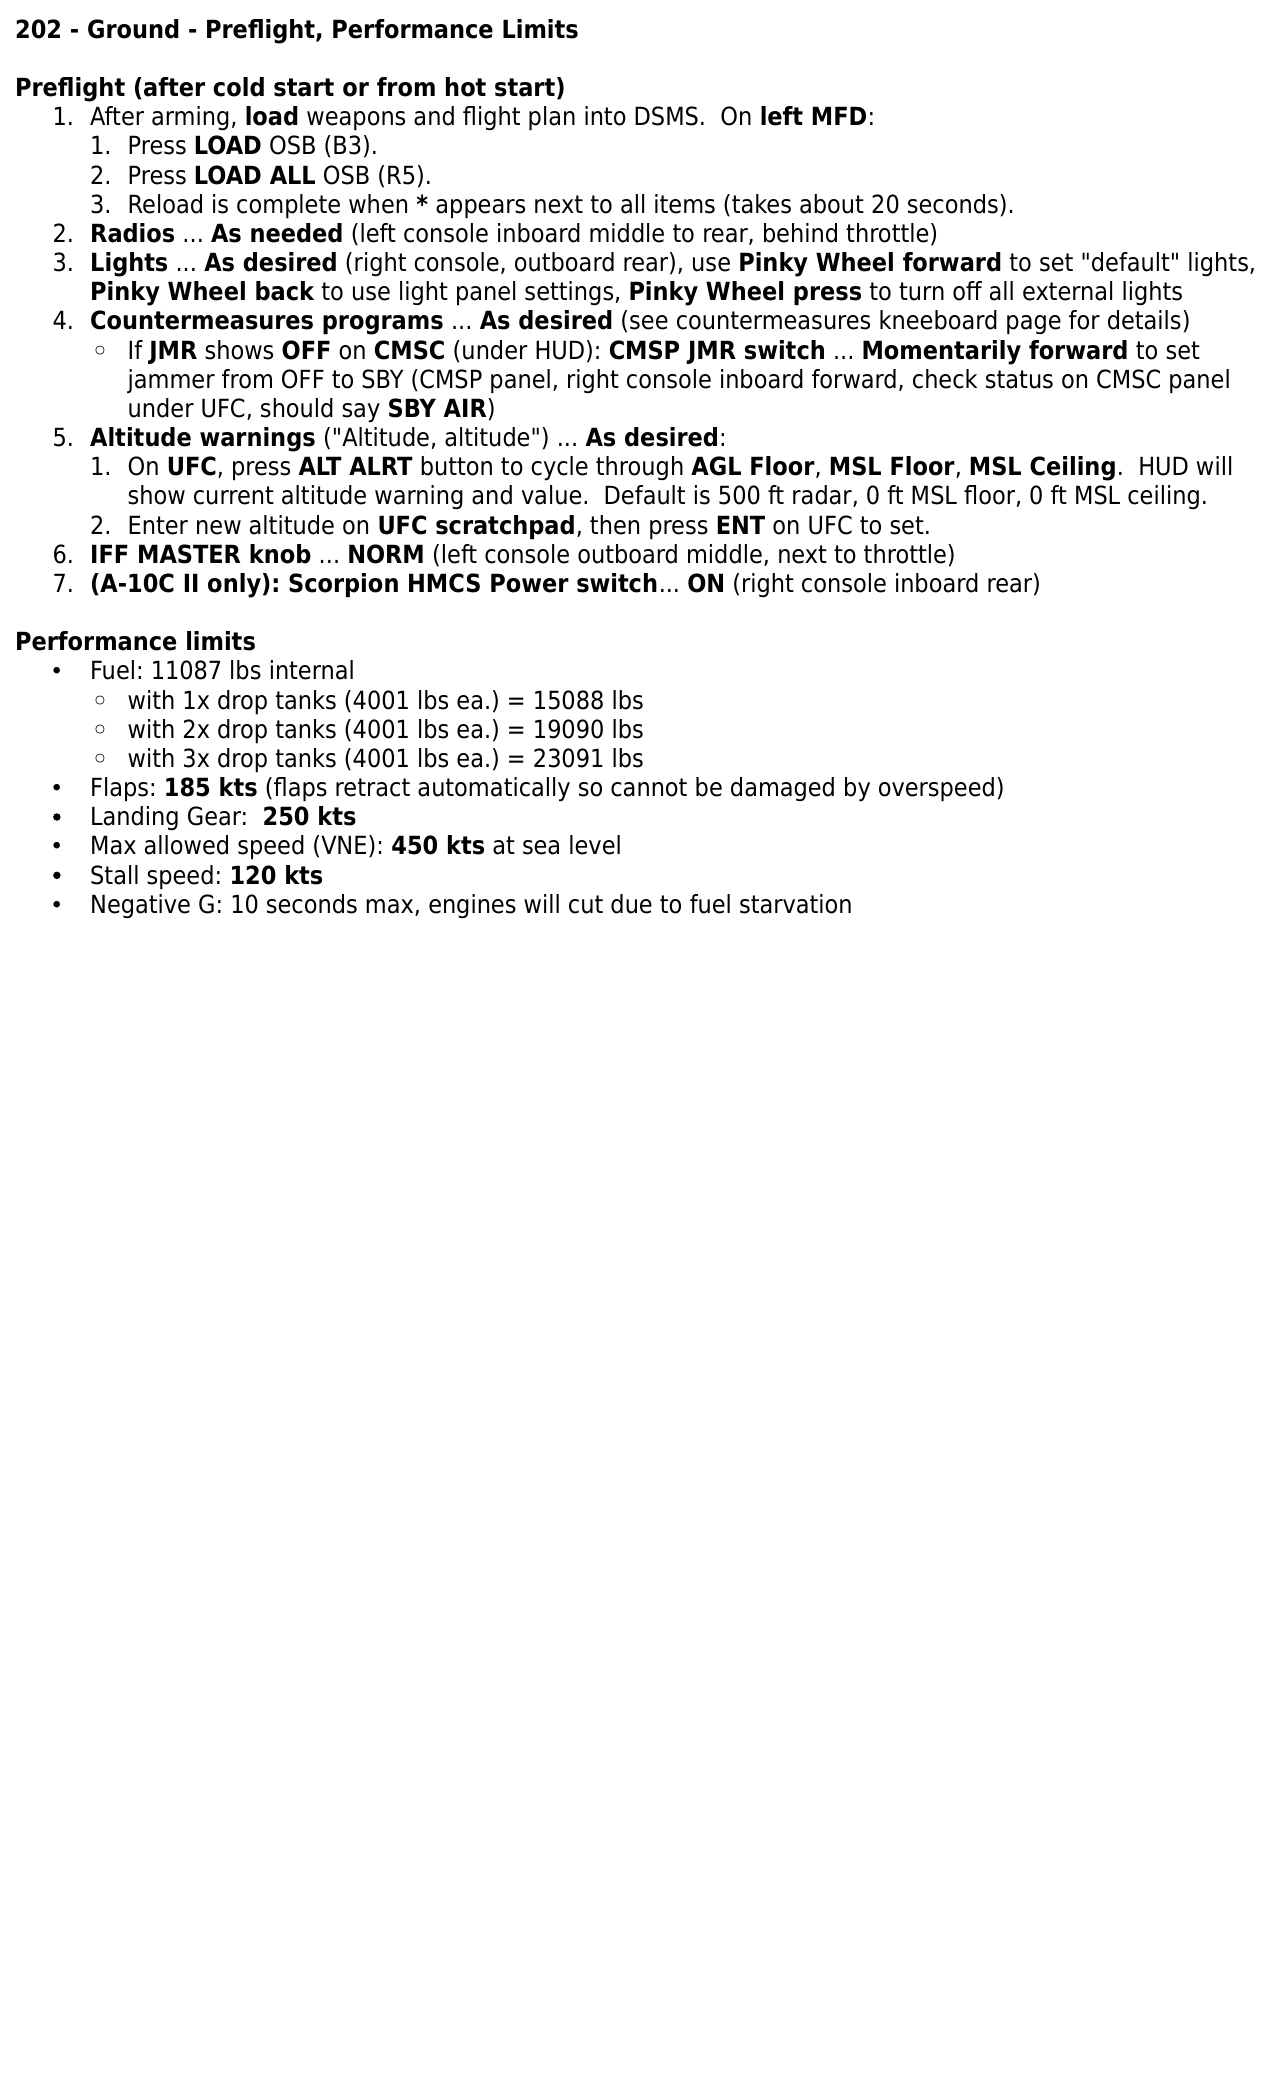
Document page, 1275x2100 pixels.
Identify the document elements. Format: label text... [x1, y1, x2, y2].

list Enter new altitude on UFC scratchpad, then press ENT on UFC to set. [90, 511, 1260, 540]
list Fuel: 11087 lbs internal [52, 657, 1260, 686]
text Preflight (after cold start or from hot start) [15, 73, 1260, 102]
list Landing Gear: 250 kts [52, 802, 1260, 832]
list Altitude warnings ("Altitude, altitude") ... As desired: [52, 423, 1260, 452]
list with 3x drop tanks (4001 lbs ea.) = 23091 lbs [90, 744, 1260, 773]
list Press LOAD OSB (B3). [90, 132, 1260, 161]
list Stall speed: 120 kts [52, 861, 1260, 890]
list On UFC, press ALT ALRT button to cycle through AGL Floor, MSL Floor, MSL Ceiling. HUD will show current altitude warning and value. Default is 500 ft radar, 0 ft MSL floor, 0 ft MSL ceiling. [90, 452, 1260, 511]
list with 1x drop tanks (4001 lbs ea.) = 15088 lbs [90, 686, 1260, 715]
list After arming, load weapons and flight plan into DSMS. On left MFD: [52, 102, 1260, 132]
list If JMR shows OFF on CMSC (under HUD): CMSP JMR switch ... Momentarily forward to set jammer from OFF to SBY (CMSP panel, right console inboard forward, check status on CMSC panel under UFC, should say SBY AIR) [90, 336, 1260, 423]
list (A-10C II only): Scorpion HMCS Power switch... ON (right console inboard rear) [52, 569, 1260, 598]
list Press LOAD ALL OSB (R5). [90, 161, 1260, 190]
list Negative G: 10 seconds max, engines will cut due to fuel starvation [52, 890, 1260, 919]
list Radios ... As needed (left console inboard middle to rear, behind throttle) [52, 219, 1260, 248]
text 202 - Ground - Preflight, Performance Limits [15, 15, 1260, 44]
list with 2x drop tanks (4001 lbs ea.) = 19090 lbs [90, 715, 1260, 744]
list Flaps: 185 kts (flaps retract automatically so cannot be damaged by overspeed) [52, 773, 1260, 802]
list Max allowed speed (VNE): 450 kts at sea level [52, 832, 1260, 861]
text Performance limits [15, 627, 1260, 657]
list Countermeasures programs ... As desired (see countermeasures kneeboard page for details) [52, 307, 1260, 336]
list Lights ... As desired (right console, outboard rear), use Pinky Wheel forward to set "default" lights, Pinky Wheel back to use light panel settings, Pinky Wheel press to turn off all external lights [52, 248, 1260, 307]
list Reload is complete when * appears next to all items (takes about 20 seconds). [90, 190, 1260, 219]
list IFF MASTER knob ... NORM (left console outboard middle, next to throttle) [52, 540, 1260, 569]
